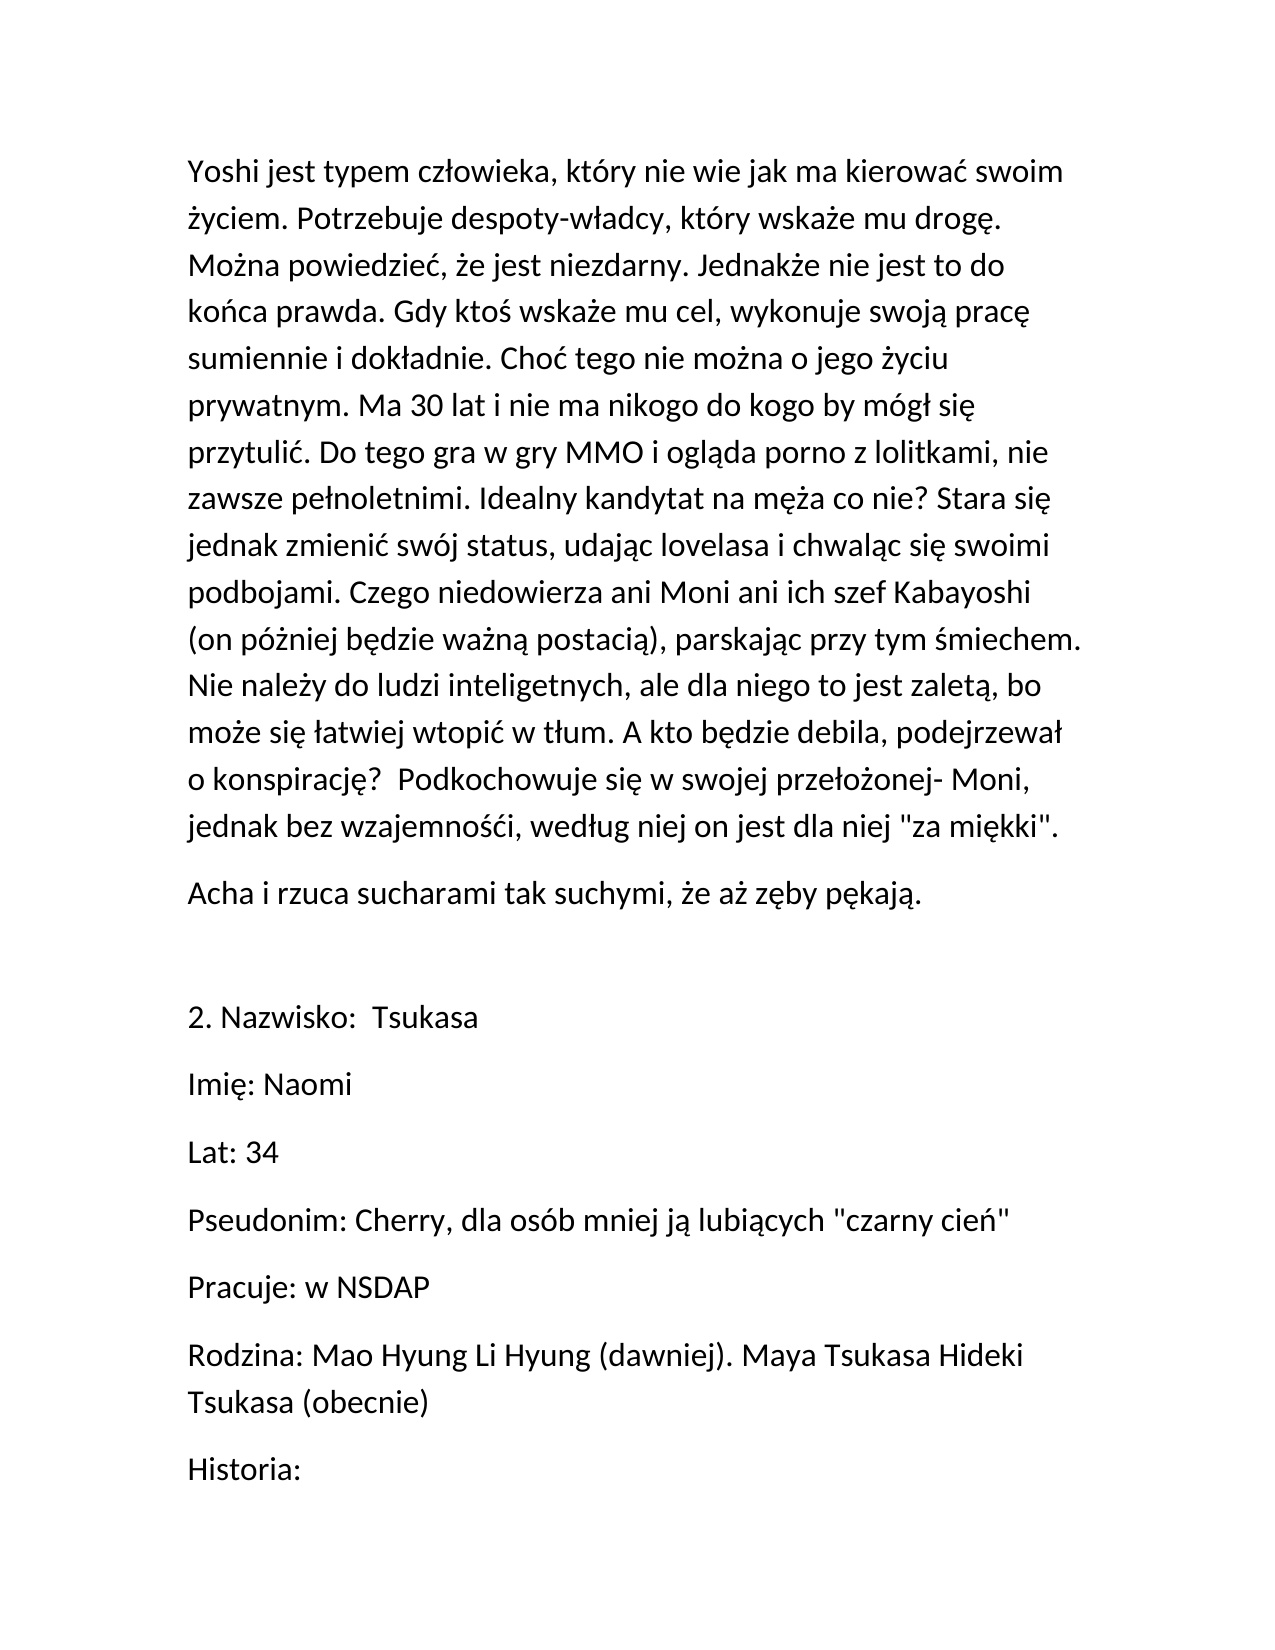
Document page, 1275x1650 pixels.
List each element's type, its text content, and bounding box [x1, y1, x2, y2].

text Acha i rzuca sucharami tak suchymi, że aż zęby pękają. [187, 872, 1087, 913]
text Imię: Naomi [187, 1063, 1087, 1104]
text 2. Nazwisko: Tsukasa [187, 996, 1087, 1037]
text Historia: [187, 1448, 1087, 1489]
text Rodzina: Mao Hyung Li Hyung (dawniej). Maya Tsukasa Hideki Tsukasa (obecnie) [187, 1334, 1087, 1421]
text Pseudonim: Cherry, dla osób mniej ją lubiących "czarny cień" [187, 1199, 1087, 1239]
text Pracuje: w NSDAP [187, 1266, 1087, 1307]
text Yoshi jest typem człowieka, który nie wie jak ma kierować swoim życiem. Potrzebuje despoty-władcy, który wskaże mu drogę. Można powiedzieć, że jest niezdarny. Jednakże nie jest to do końca prawda. Gdy ktoś wskaże mu cel, wykonuje swoją pracę sumiennie i dokładnie. Choć tego nie można o jego życiu prywatnym. Ma 30 lat i nie ma nikogo do kogo by mógł się przytulić. Do tego gra w gry MMO i ogląda porno z lolitkami, nie zawsze pełnoletnimi. Idealny kandytat na męża co nie? Stara się jednak zmienić swój status, udając lovelasa i chwaląc się swoimi podbojami. Czego niedowierza ani Moni ani ich szef Kabayoshi (on póżniej będzie ważną postacią), parskając przy tym śmiechem. Nie należy do ludzi inteligetnych, ale dla niego to jest zaletą, bo może się łatwiej wtopić w tłum. A kto będzie debila, podejrzewał o konspirację? Podkochowuje się w swojej przełożonej- Moni, jednak bez wzajemnośći, według niej on jest dla niej "za miękki". [187, 150, 1087, 846]
text Lat: 34 [187, 1131, 1087, 1172]
